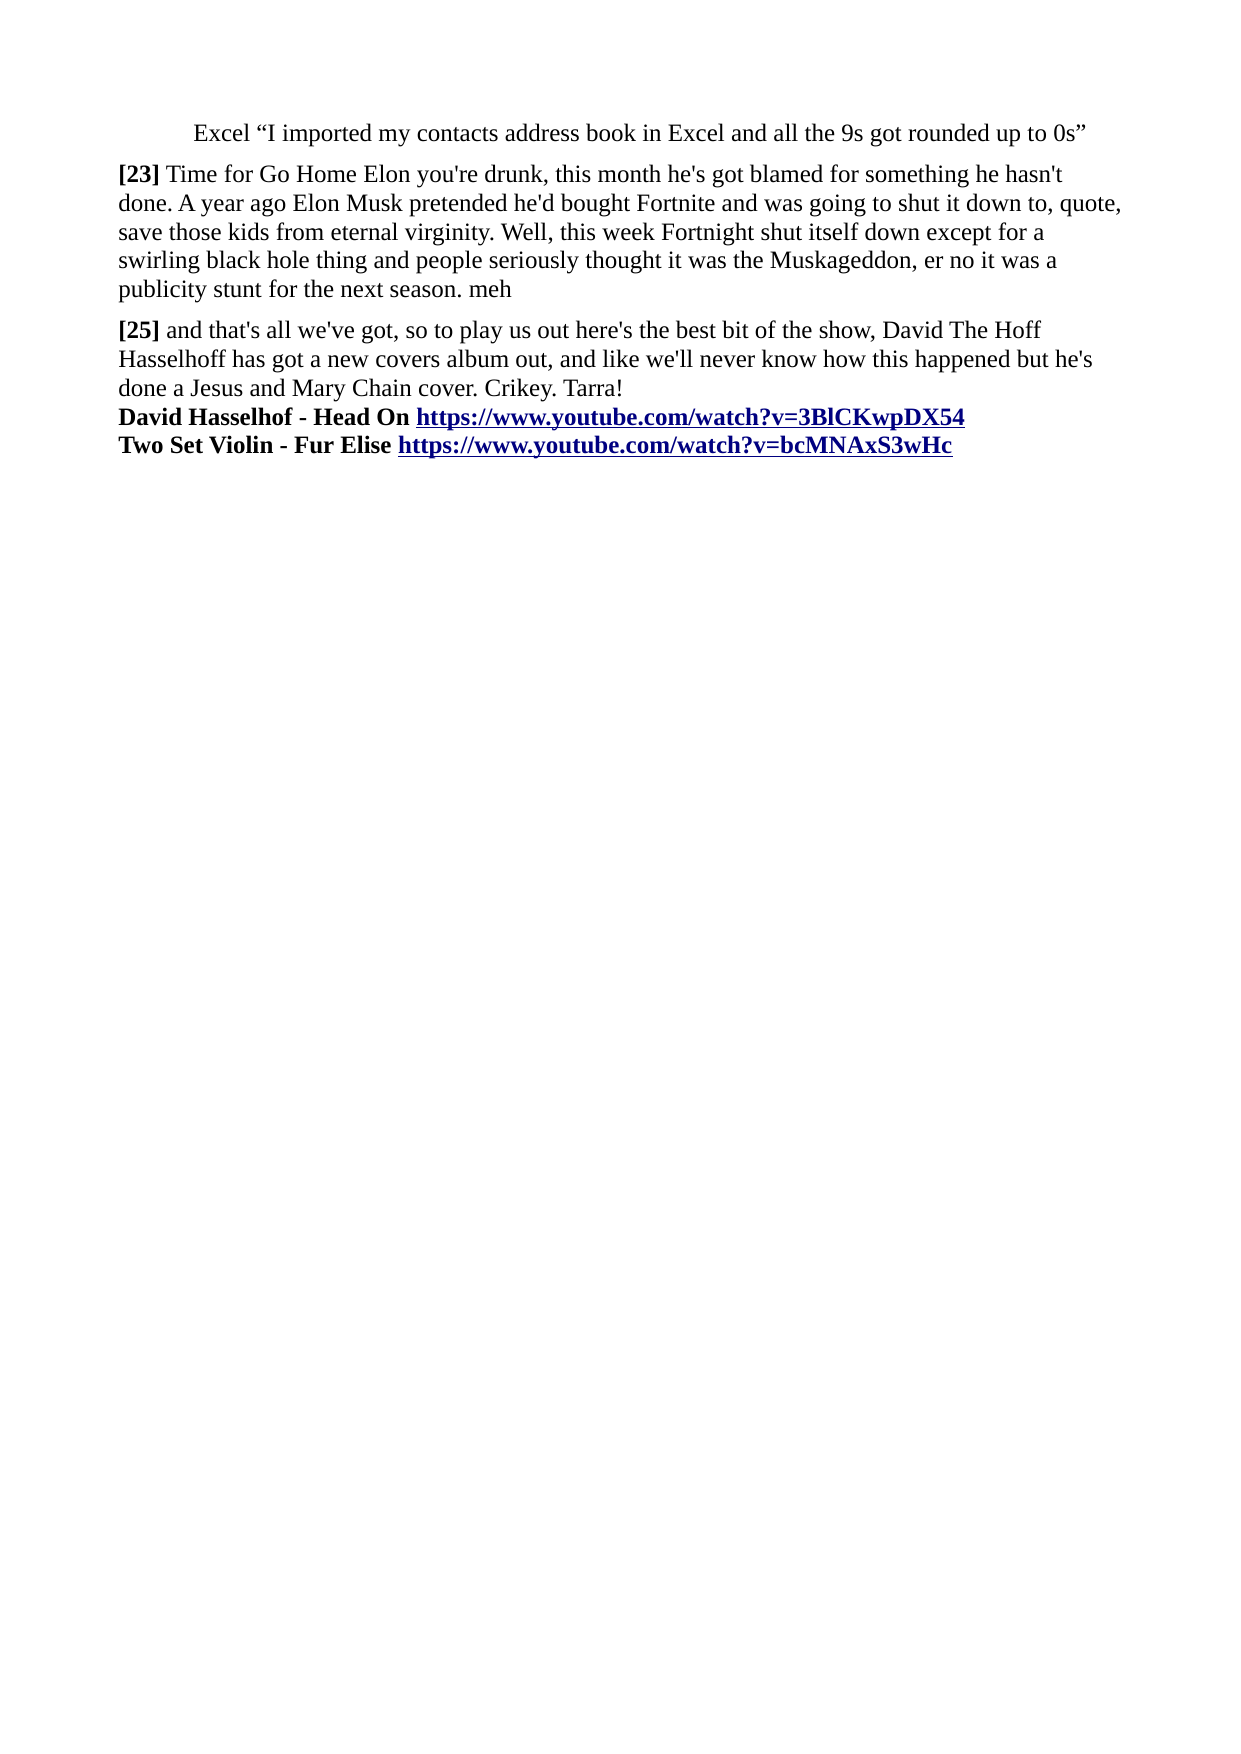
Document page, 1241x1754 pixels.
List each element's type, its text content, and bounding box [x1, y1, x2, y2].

text [23] Time for Go Home Elon you're drunk, this month he's got blamed for something he hasn't done. A year ago Elon Musk pretended he'd bought Fortnite and was going to shut it down to, quote, save those kids from eternal virginity. Well, this week Fortnight shut itself down except for a swirling black hole thing and people seriously thought it was the Muskageddon, er no it was a publicity stunt for the next season. meh [118, 159, 1122, 303]
text [25] and that's all we've got, so to play us out here's the best bit of the show, David The Hoff Hasselhoff has got a new covers album out, and like we'll never know how this happened but he's done a Jesus and Mary Chain cover. Crikey. Tarra! David Hasselhof - Head On https://www.youtube.com/watch?v=3BlCKwpDX54 Two Set Violin - Fur Elise https://www.youtube.com/watch?v=bcMNAxS3wHc [118, 316, 1122, 459]
list Excel “I imported my contacts address book in Excel and all the 9s got rounded up to 0s” [156, 118, 1122, 147]
